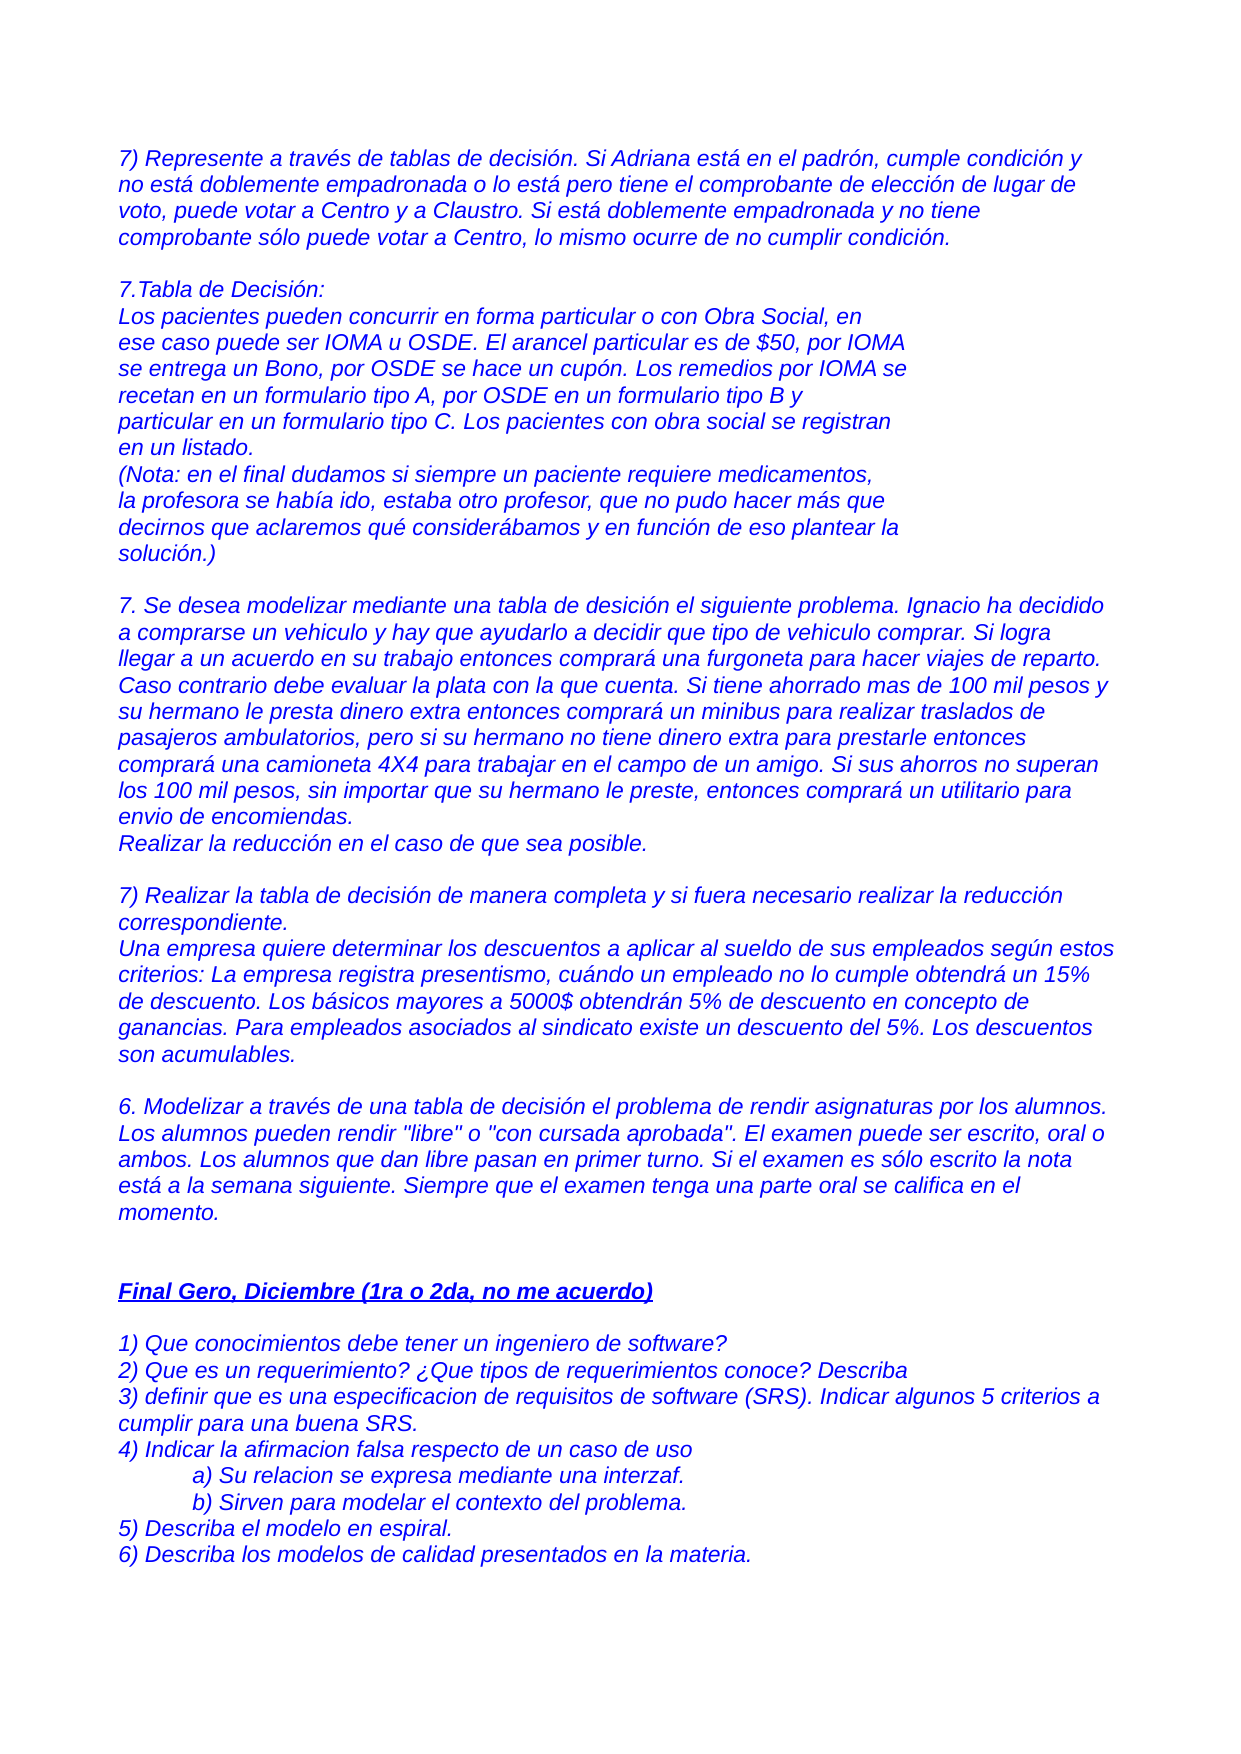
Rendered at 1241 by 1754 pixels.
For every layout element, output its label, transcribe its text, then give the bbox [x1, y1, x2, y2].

text Los pacientes pueden concurrir en forma particular o con Obra Social, en [118, 303, 1122, 329]
text ese caso puede ser IOMA u OSDE. El arancel particular es de $50, por IOMA [118, 329, 1122, 355]
text recetan en un formulario tipo A, por OSDE en un formulario tipo B y [118, 382, 1122, 408]
text Caso contrario debe evaluar la plata con la que cuenta. Si tiene ahorrado mas de 100 mil pesos y [118, 672, 1122, 698]
text 7) Represente a través de tablas de decisión. Si Adriana está en el padrón, cumple condición y [118, 144, 1122, 171]
text 7. Se desea modelizar mediante una tabla de desición el siguiente problema. Ignacio ha decidido [118, 592, 1122, 619]
text envio de encomiendas. [118, 803, 1122, 830]
text criterios: La empresa registra presentismo, cuándo un empleado no lo cumple obtendrá un 15% de descuento. Los básicos mayores a 5000$ obtendrán 5% de descuento en concepto de ganancias. Para empleados asociados al sindicato existe un descuento del 5%. Los descuentos son acumulables. [118, 961, 1122, 1067]
text a comprarse un vehiculo y hay que ayudarlo a decidir que tipo de vehiculo comprar. Si logra [118, 619, 1122, 645]
text 5) Describa el modelo en espiral. [118, 1515, 1122, 1541]
text solución.) [118, 540, 1122, 566]
text la profesora se había ido, estaba otro profesor, que no pudo hacer más que [118, 487, 1122, 513]
text a) Su relacion se expresa mediante una interzaf. [118, 1462, 1122, 1488]
text 3) definir que es una especificacion de requisitos de software (SRS). Indicar algunos 5 criterios a cumplir para una buena SRS. [118, 1383, 1122, 1436]
text correspondiente. [118, 909, 1122, 935]
text 7) Realizar la tabla de decisión de manera completa y si fuera necesario realizar la reducción [118, 882, 1122, 909]
text (Nota: en el final dudamos si siempre un paciente requiere medicamentos, [118, 461, 1122, 487]
text pasajeros ambulatorios, pero si su hermano no tiene dinero extra para prestarle entonces [118, 724, 1122, 751]
text particular en un formulario tipo C. Los pacientes con obra social se registran [118, 408, 1122, 434]
text decirnos que aclaremos qué considerábamos y en función de eso plantear la [118, 513, 1122, 540]
text 1) Que conocimientos debe tener un ingeniero de software? [118, 1330, 1122, 1357]
text 6) Describa los modelos de calidad presentados en la materia. [118, 1541, 1122, 1568]
text Final Gero, Diciembre (1ra o 2da, no me acuerdo) [118, 1278, 1122, 1304]
text 7.Tabla de Decisión: [118, 276, 1122, 303]
text llegar a un acuerdo en su trabajo entonces comprará una furgoneta para hacer viajes de reparto. [118, 645, 1122, 672]
text b) Sirven para modelar el contexto del problema. [118, 1488, 1122, 1515]
text Una empresa quiere determinar los descuentos a aplicar al sueldo de sus empleados según estos [118, 935, 1122, 961]
text en un listado. [118, 434, 1122, 461]
text comprará una camioneta 4X4 para trabajar en el campo de un amigo. Si sus ahorros no superan [118, 751, 1122, 777]
text su hermano le presta dinero extra entonces comprará un minibus para realizar traslados de [118, 698, 1122, 724]
text se entrega un Bono, por OSDE se hace un cupón. Los remedios por IOMA se [118, 355, 1122, 382]
text comprobante sólo puede votar a Centro, lo mismo ocurre de no cumplir condición. [118, 223, 1122, 250]
text 2) Que es un requerimiento? ¿Que tipos de requerimientos conoce? Describa [118, 1357, 1122, 1383]
text 6. Modelizar a través de una tabla de decisión el problema de rendir asignaturas por los alumnos. Los alumnos pueden rendir "libre" o "con cursada aprobada". El examen puede ser escrito, oral o ambos. Los alumnos que dan libre pasan en primer turno. Si el examen es sólo escrito la nota está a la semana siguiente. Siempre que el examen tenga una parte oral se califica en el momento. [118, 1093, 1122, 1225]
text no está doblemente empadronada o lo está pero tiene el comprobante de elección de lugar de [118, 171, 1122, 197]
text 4) Indicar la afirmacion falsa respecto de un caso de uso [118, 1436, 1122, 1462]
text voto, puede votar a Centro y a Claustro. Si está doblemente empadronada y no tiene [118, 197, 1122, 223]
text los 100 mil pesos, sin importar que su hermano le preste, entonces comprará un utilitario para [118, 777, 1122, 803]
text Realizar la reducción en el caso de que sea posible. [118, 830, 1122, 856]
